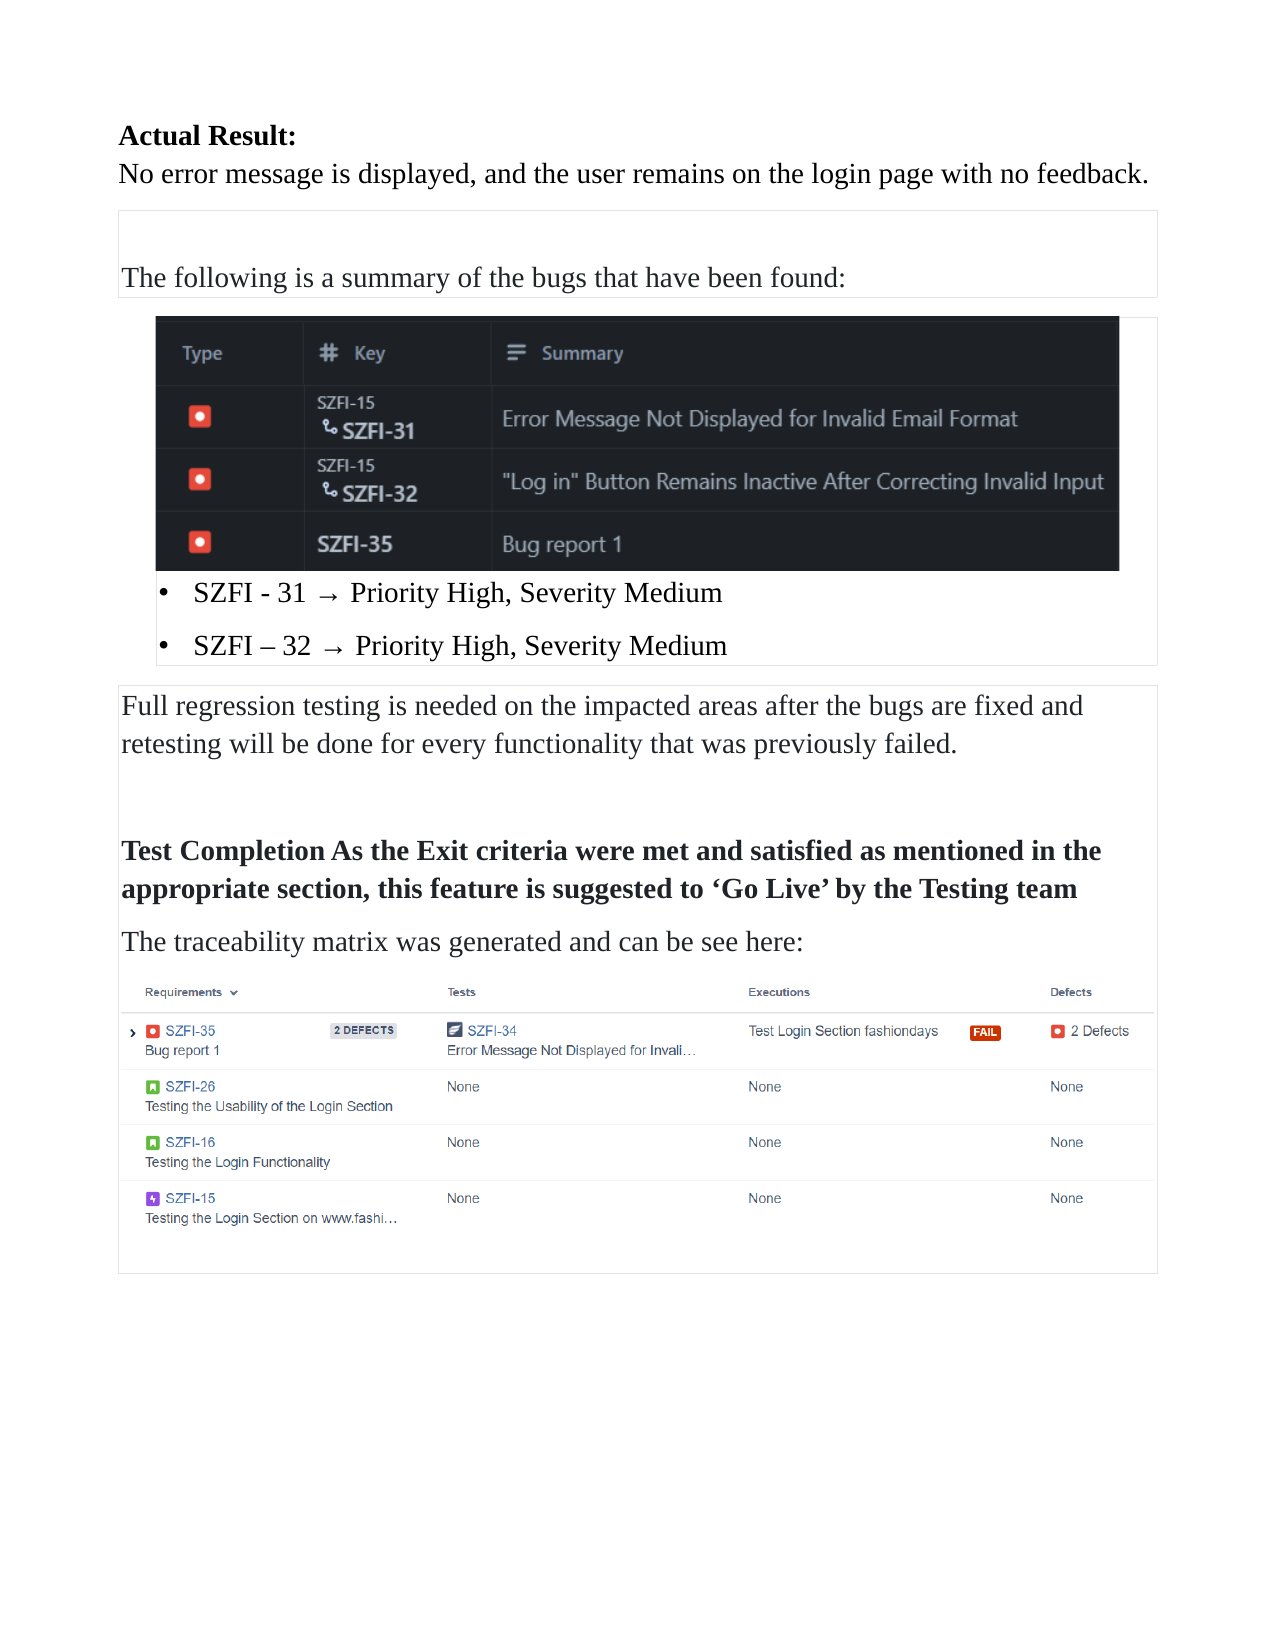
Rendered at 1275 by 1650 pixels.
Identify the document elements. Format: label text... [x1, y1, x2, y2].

picture [121, 977, 1154, 1232]
text The following is a summary of the bugs that have been found: [119, 257, 1157, 297]
list SZFI - 31 → Priority High, Severity Medium [157, 318, 1157, 609]
text Actual Result: No error message is displayed, and the user remains on the login page with no feedback. [118, 118, 1157, 190]
text The traceability matrix was generated and can be see here: [119, 921, 1157, 958]
picture [155, 316, 1120, 571]
list SZFI – 32 → Priority High, Severity Medium [157, 626, 1157, 665]
text Full regression testing is needed on the impacted areas after the bugs are fixed and retesting will be done for every functionality that was previously failed. [119, 686, 1157, 760]
text Test Completion As the Exit criteria were met and satisfied as mentioned in the appropriate section, this feature is suggested to ‘Go Live’ by the Testing team [119, 829, 1157, 905]
